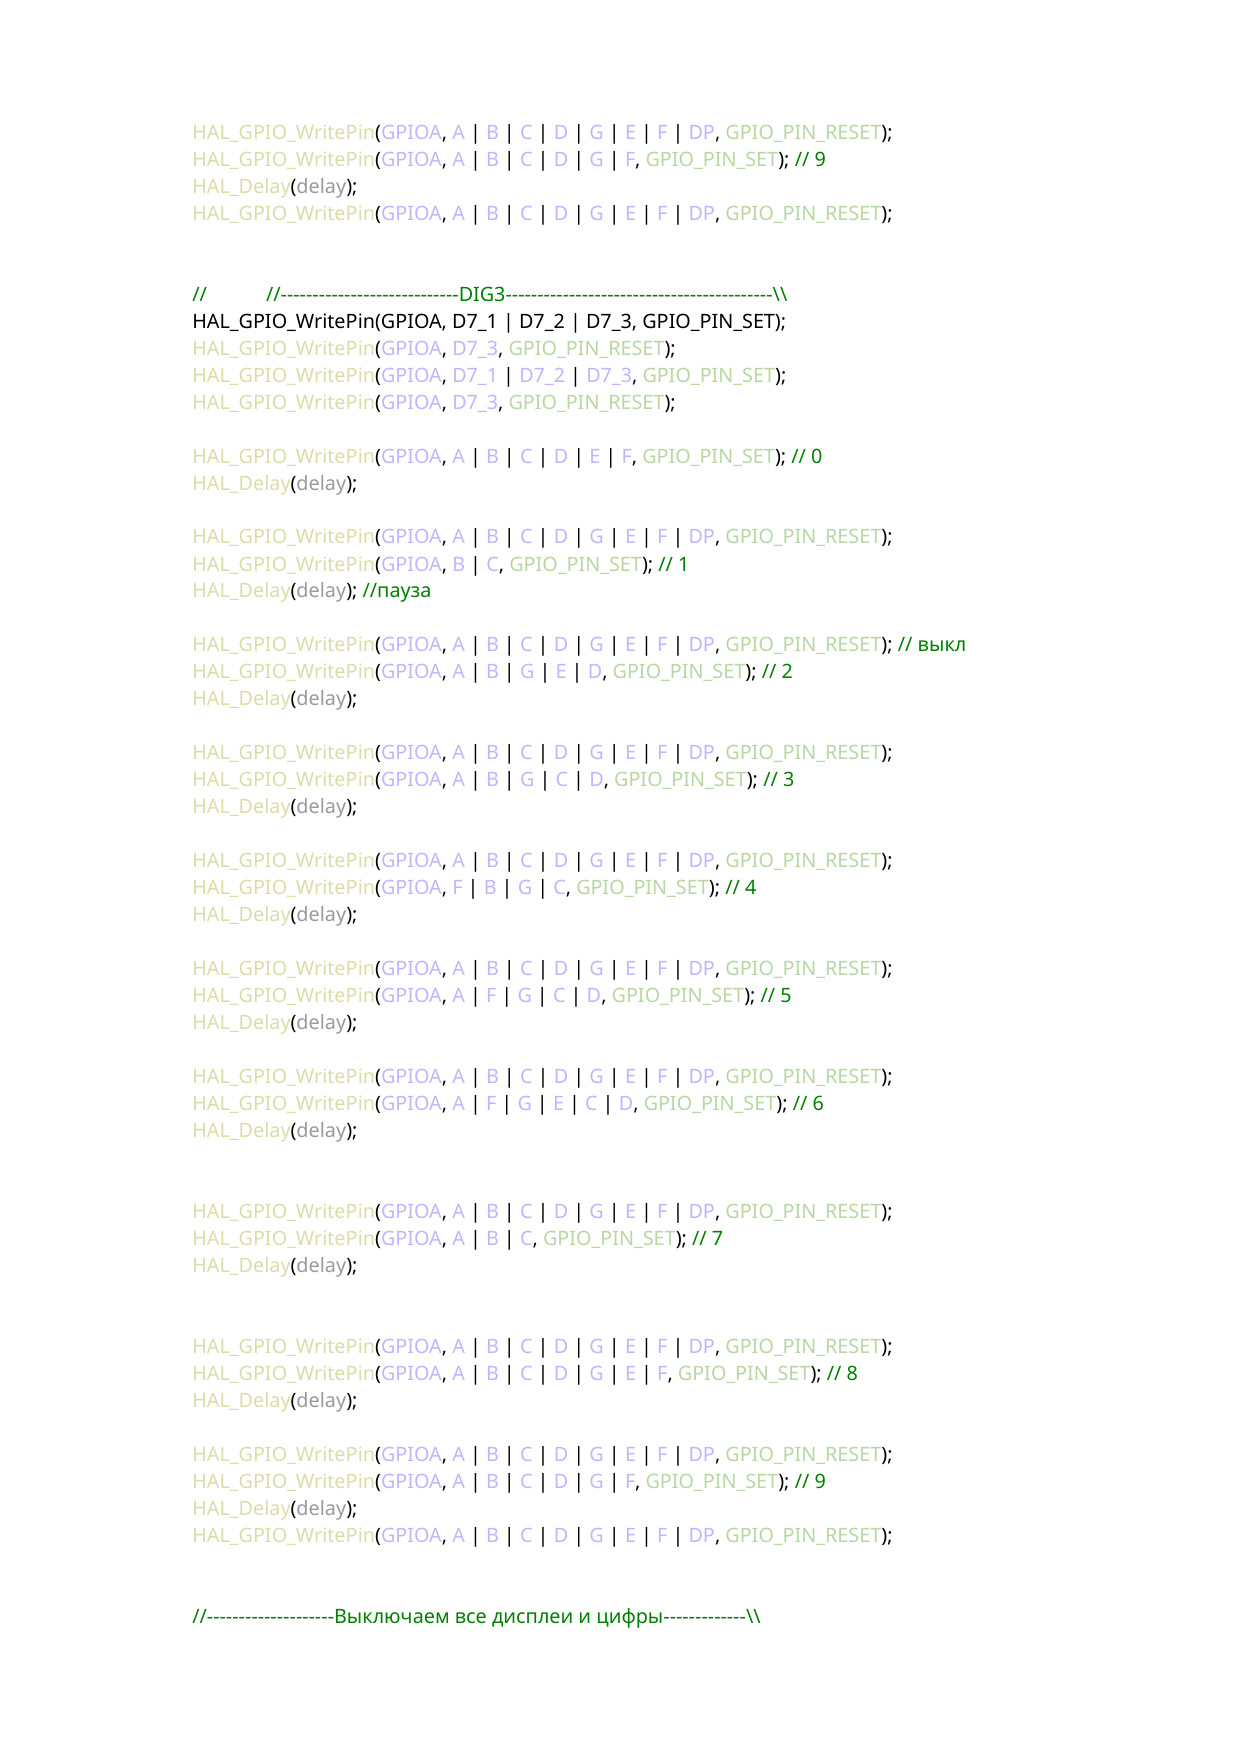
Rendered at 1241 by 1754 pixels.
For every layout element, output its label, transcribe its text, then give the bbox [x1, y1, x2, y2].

text HAL_GPIO_WritePin(GPIOA, D7_1 | D7_2 | D7_3, GPIO_PIN_SET); [118, 307, 1122, 334]
text HAL_Delay(delay); [118, 469, 1122, 496]
text HAL_GPIO_WritePin(GPIOA, A | B | C | D | G | E | F | DP, GPIO_PIN_RESET); // выкл [118, 631, 1122, 658]
text HAL_Delay(delay); [118, 1494, 1122, 1521]
text HAL_GPIO_WritePin(GPIOA, A | B | C | D | G | E | F | DP, GPIO_PIN_RESET); [118, 1197, 1122, 1224]
text HAL_GPIO_WritePin(GPIOA, A | B | C | D | G | E | F | DP, GPIO_PIN_RESET); [118, 954, 1122, 981]
text HAL_Delay(delay); [118, 1251, 1122, 1278]
text HAL_Delay(delay); [118, 685, 1122, 712]
text // //----------------------------DIG3------------------------------------------\\ [118, 280, 1122, 307]
text HAL_GPIO_WritePin(GPIOA, D7_3, GPIO_PIN_RESET); [118, 334, 1122, 361]
text HAL_GPIO_WritePin(GPIOA, A | B | C | D | G | E | F | DP, GPIO_PIN_RESET); [118, 1521, 1122, 1548]
text HAL_GPIO_WritePin(GPIOA, A | B | C | D | G | F, GPIO_PIN_SET); // 9 [118, 1467, 1122, 1494]
text HAL_GPIO_WritePin(GPIOA, A | B | C | D | G | E | F | DP, GPIO_PIN_RESET); [118, 847, 1122, 873]
text HAL_GPIO_WritePin(GPIOA, A | F | G | C | D, GPIO_PIN_SET); // 5 [118, 981, 1122, 1008]
text HAL_GPIO_WritePin(GPIOA, A | B | C | D | G | E | F | DP, GPIO_PIN_RESET); [118, 1062, 1122, 1089]
text HAL_Delay(delay); [118, 901, 1122, 927]
text HAL_GPIO_WritePin(GPIOA, D7_1 | D7_2 | D7_3, GPIO_PIN_SET); [118, 361, 1122, 388]
text HAL_Delay(delay); [118, 793, 1122, 819]
text HAL_Delay(delay); //пауза [118, 577, 1122, 604]
text HAL_GPIO_WritePin(GPIOA, A | B | C | D | G | E | F | DP, GPIO_PIN_RESET); [118, 118, 1122, 145]
text HAL_GPIO_WritePin(GPIOA, D7_3, GPIO_PIN_RESET); [118, 388, 1122, 415]
text HAL_GPIO_WritePin(GPIOA, A | B | C | D | E | F, GPIO_PIN_SET); // 0 [118, 442, 1122, 469]
text HAL_GPIO_WritePin(GPIOA, A | B | G | E | D, GPIO_PIN_SET); // 2 [118, 658, 1122, 685]
text HAL_Delay(delay); [118, 172, 1122, 199]
text HAL_Delay(delay); [118, 1008, 1122, 1035]
text HAL_GPIO_WritePin(GPIOA, A | B | C | D | G | E | F | DP, GPIO_PIN_RESET); [118, 199, 1122, 226]
text //--------------------Выключаем все дисплеи и цифры-------------\\ [118, 1602, 1122, 1629]
text HAL_GPIO_WritePin(GPIOA, A | B | C, GPIO_PIN_SET); // 7 [118, 1224, 1122, 1251]
text HAL_GPIO_WritePin(GPIOA, A | B | C | D | G | E | F, GPIO_PIN_SET); // 8 [118, 1359, 1122, 1386]
text HAL_GPIO_WritePin(GPIOA, A | B | G | C | D, GPIO_PIN_SET); // 3 [118, 766, 1122, 793]
text HAL_Delay(delay); [118, 1116, 1122, 1143]
text HAL_GPIO_WritePin(GPIOA, A | B | C | D | G | E | F | DP, GPIO_PIN_RESET); [118, 739, 1122, 766]
text HAL_GPIO_WritePin(GPIOA, A | B | C | D | G | E | F | DP, GPIO_PIN_RESET); [118, 523, 1122, 550]
text HAL_GPIO_WritePin(GPIOA, F | B | G | C, GPIO_PIN_SET); // 4 [118, 873, 1122, 901]
text HAL_GPIO_WritePin(GPIOA, B | C, GPIO_PIN_SET); // 1 [118, 550, 1122, 577]
text HAL_GPIO_WritePin(GPIOA, A | F | G | E | C | D, GPIO_PIN_SET); // 6 [118, 1089, 1122, 1116]
text HAL_Delay(delay); [118, 1386, 1122, 1413]
text HAL_GPIO_WritePin(GPIOA, A | B | C | D | G | E | F | DP, GPIO_PIN_RESET); [118, 1332, 1122, 1359]
text HAL_GPIO_WritePin(GPIOA, A | B | C | D | G | F, GPIO_PIN_SET); // 9 [118, 145, 1122, 172]
text HAL_GPIO_WritePin(GPIOA, A | B | C | D | G | E | F | DP, GPIO_PIN_RESET); [118, 1440, 1122, 1467]
